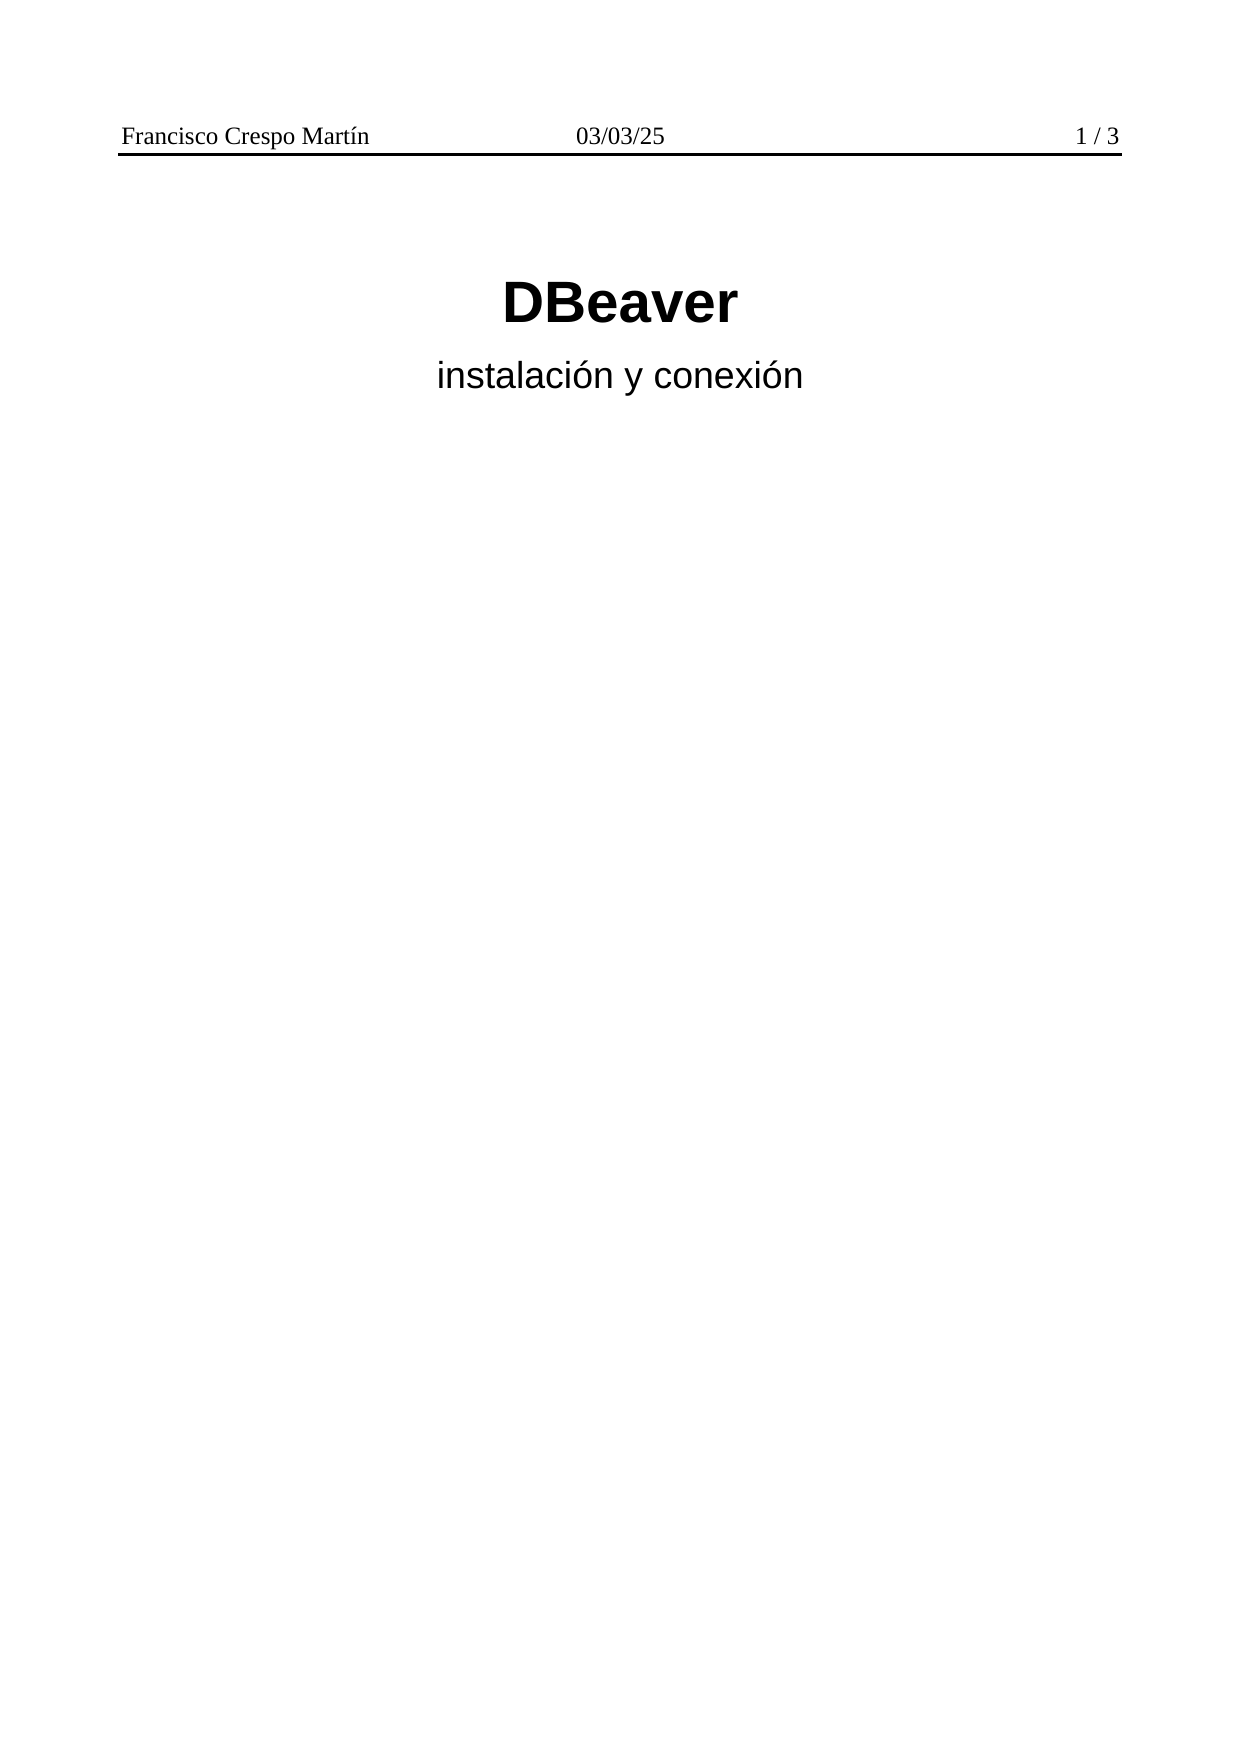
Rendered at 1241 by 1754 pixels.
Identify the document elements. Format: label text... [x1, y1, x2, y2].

subtitle instalación y conexión [118, 354, 1122, 397]
title DBeaver [118, 268, 1122, 335]
